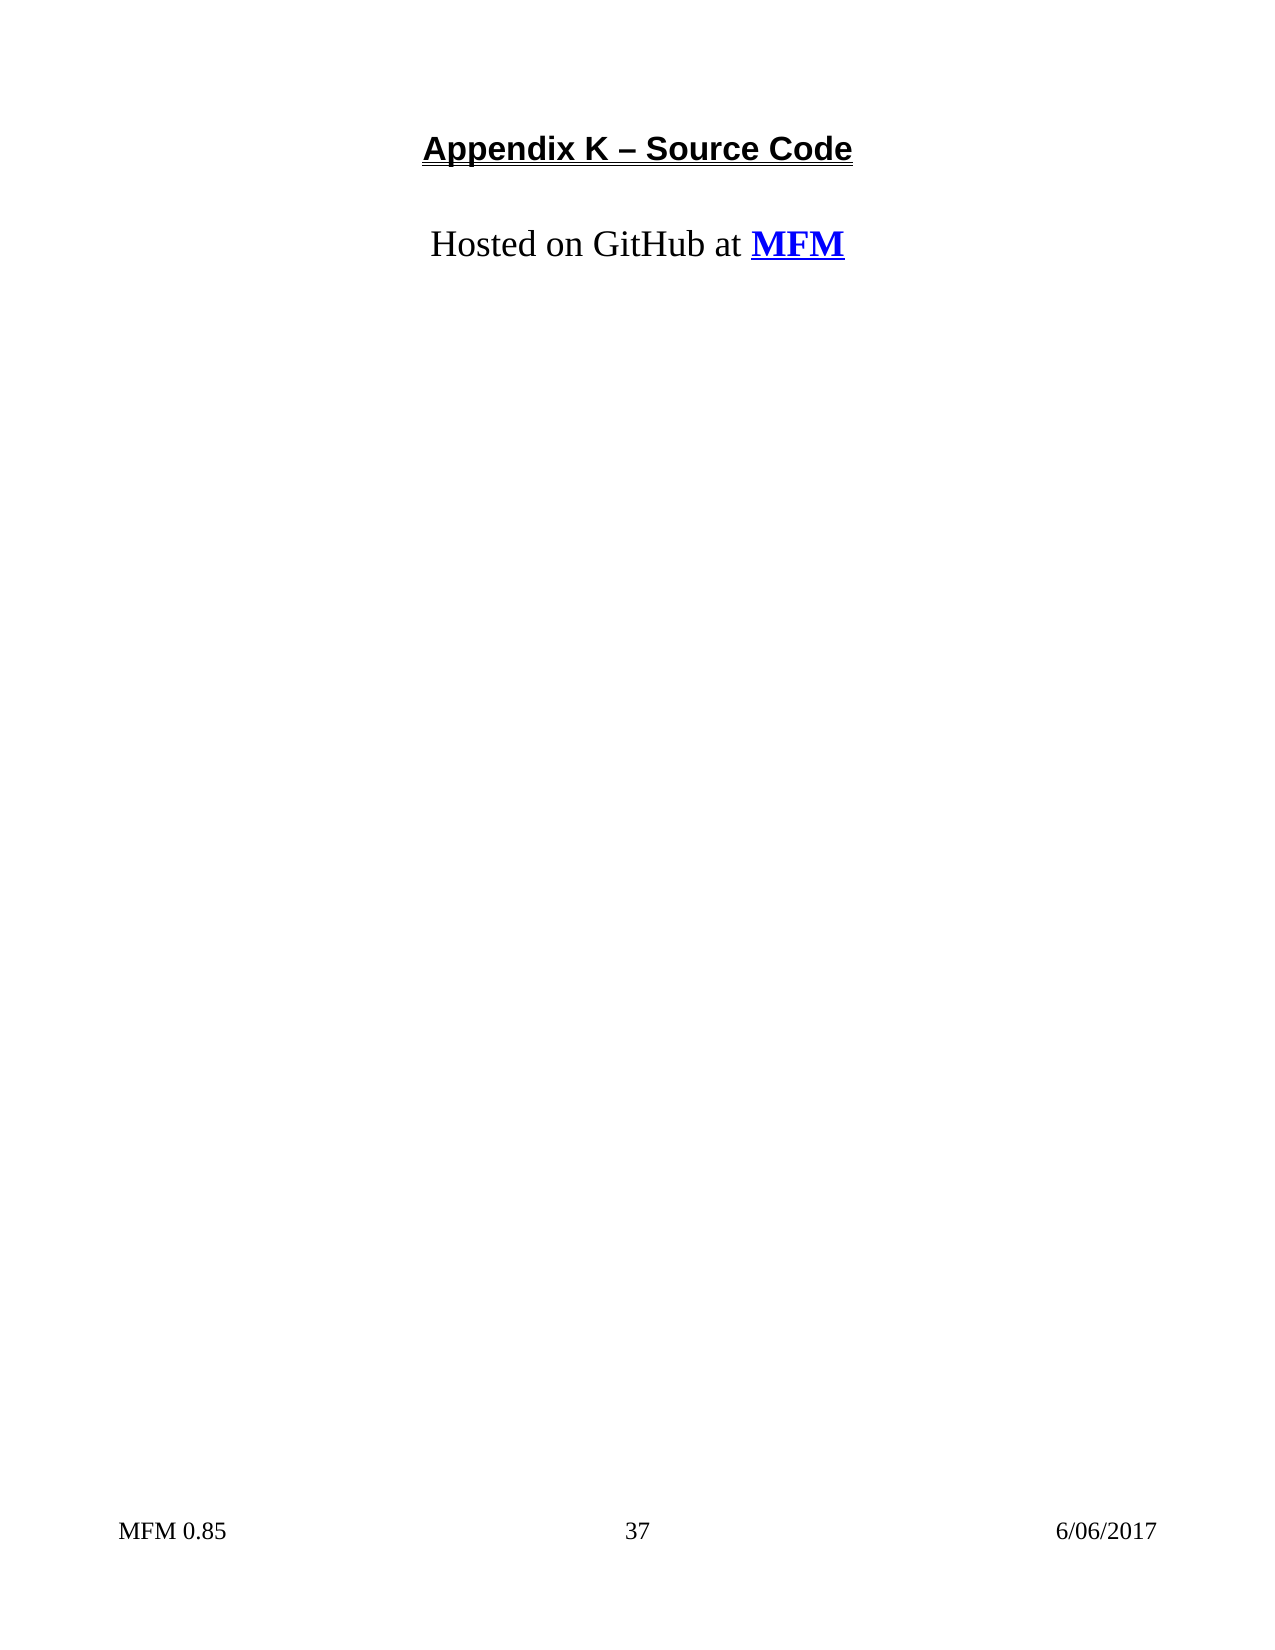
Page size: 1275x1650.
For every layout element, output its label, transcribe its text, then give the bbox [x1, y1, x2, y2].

text Hosted on GitHub at MFM [118, 221, 1157, 264]
subtitle Appendix K – Source Code [118, 128, 1157, 167]
